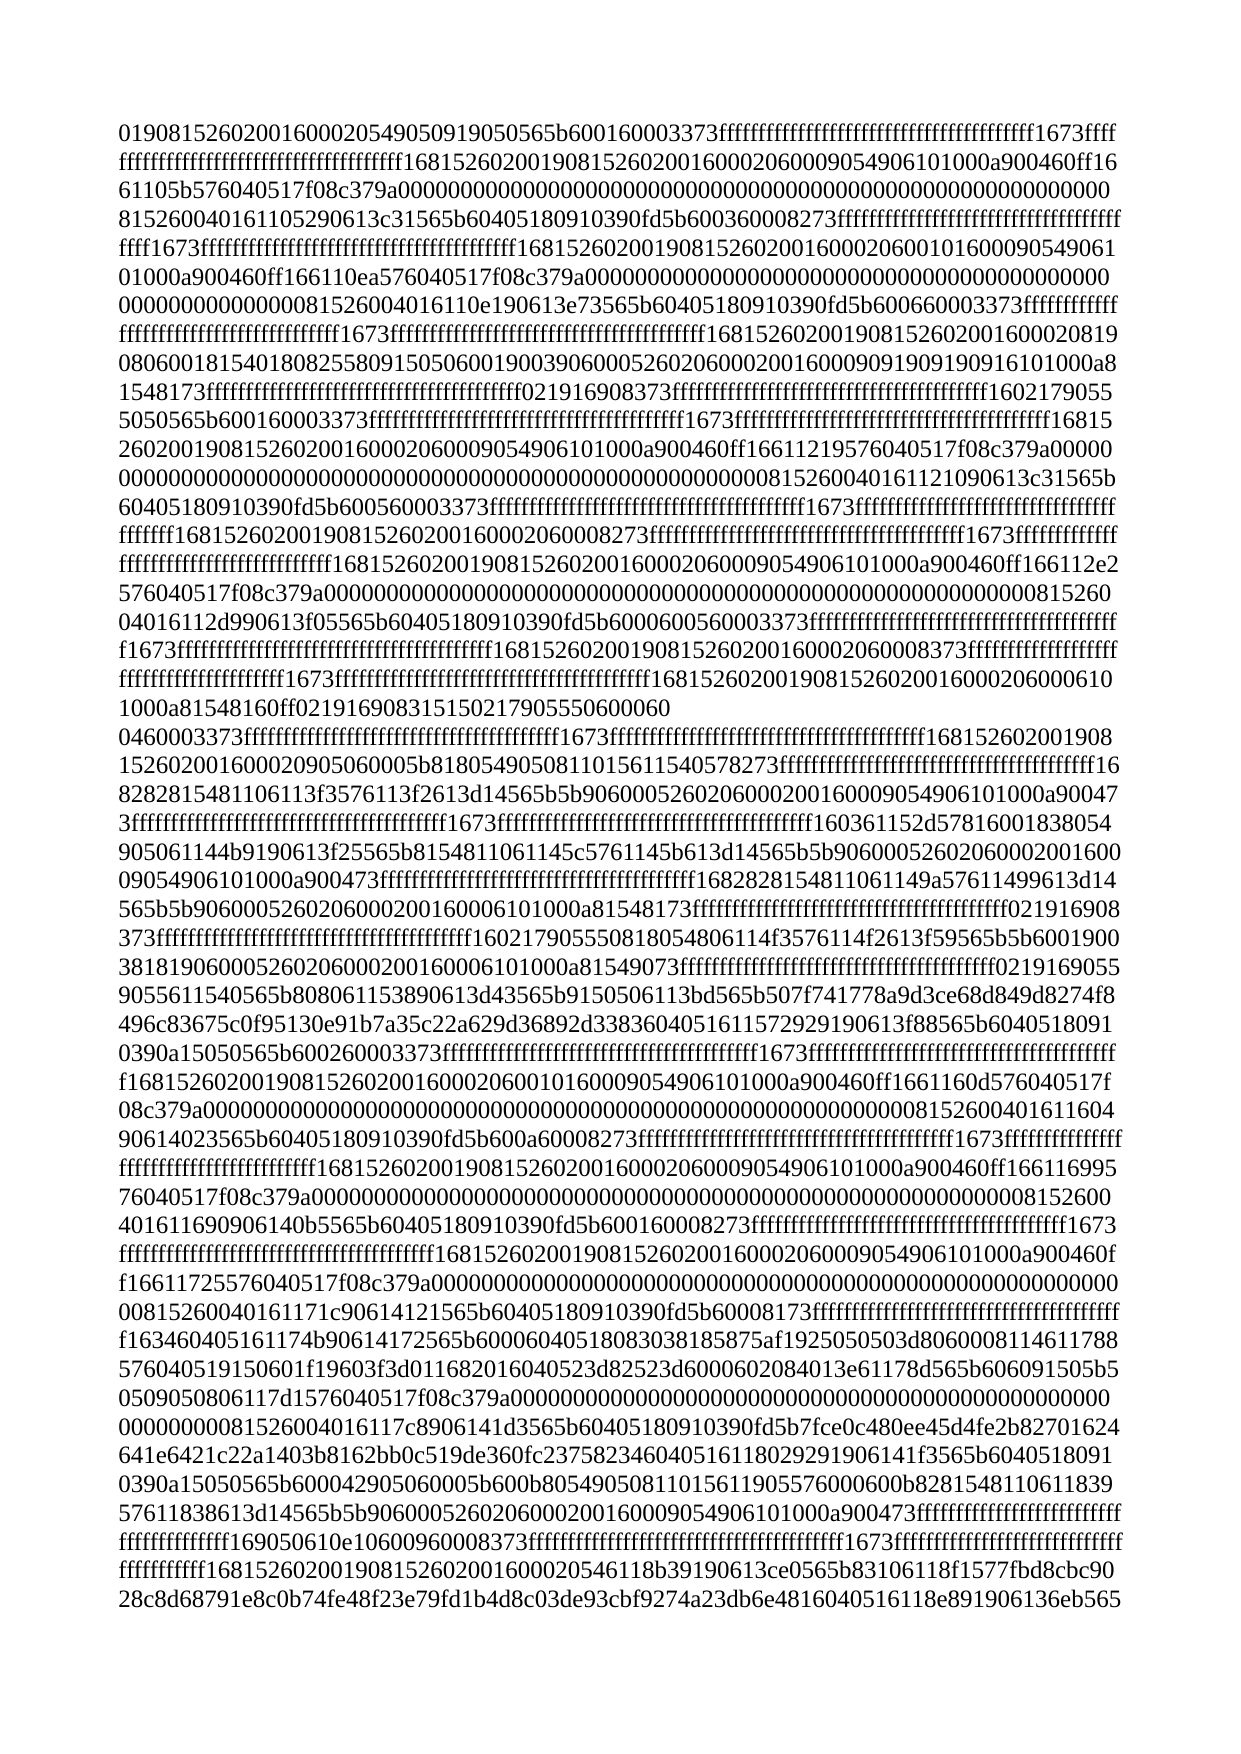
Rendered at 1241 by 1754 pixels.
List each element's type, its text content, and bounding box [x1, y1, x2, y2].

text 0460003373ffffffffffffffffffffffffffffffffffffffff1673ffffffffffffffffffffffffffffffffffffffff168152602001908152602001600020905060005b8180549050811015611540578273ffffffffffffffffffffffffffffffffffffffff168282815481106113f3576113f2613d14565b5b9060005260206000200160009054906101000a900473ffffffffffffffffffffffffffffffffffffffff1673ffffffffffffffffffffffffffffffffffffffff160361152d57816001838054905061144b9190613f25565b8154811061145c5761145b613d14565b5b9060005260206000200160009054906101000a900473ffffffffffffffffffffffffffffffffffffffff1682828154811061149a57611499613d14565b5b9060005260206000200160006101000a81548173ffffffffffffffffffffffffffffffffffffffff021916908373ffffffffffffffffffffffffffffffffffffffff160217905550818054806114f3576114f2613f59565b5b6001900381819060005260206000200160006101000a81549073ffffffffffffffffffffffffffffffffffffffff02191690559055611540565b808061153890613d43565b9150506113bd565b507f741778a9d3ce68d849d8274f8496c83675c0f95130e91b7a35c22a629d36892d3383604051611572929190613f88565b60405180910390a15050565b600260003373ffffffffffffffffffffffffffffffffffffffff1673ffffffffffffffffffffffffffffffffffffffff16815260200190815260200160002060010160009054906101000a900460ff1661160d576040517f08c379a000000000000000000000000000000000000000000000000000000000815260040161160490614023565b60405180910390fd5b600a60008273ffffffffffffffffffffffffffffffffffffffff1673ffffffffffffffffffffffffffffffffffffffff16815260200190815260200160002060009054906101000a900460ff16611699576040517f08c379a0000000000000000000000000000000000000000000000000000000008152600401611690906140b5565b60405180910390fd5b600160008273ffffffffffffffffffffffffffffffffffffffff1673ffffffffffffffffffffffffffffffffffffffff16815260200190815260200160002060009054906101000a900460ff16611725576040517f08c379a000000000000000000000000000000000000000000000000000000000815260040161171c90614121565b60405180910390fd5b60008173ffffffffffffffffffffffffffffffffffffffff163460405161174b90614172565b60006040518083038185875af1925050503d8060008114611788576040519150601f19603f3d011682016040523d82523d6000602084013e61178d565b606091505b50509050806117d1576040517f08c379a00000000000000000000000000000000000000000000000000000000081526004016117c8906141d3565b60405180910390fd5b7fce0c480ee45d4fe2b82701624641e6421c22a1403b8162bb0c519de360fc237582346040516118029291906141f3565b60405180910390a15050565b600042905060005b600b80549050811015611905576000600b828154811061183957611838613d14565b5b9060005260206000200160009054906101000a900473ffffffffffffffffffffffffffffffffffffffff169050610e10600960008373ffffffffffffffffffffffffffffffffffffffff1673ffffffffffffffffffffffffffffffffffffffff168152602001908152602001600020546118b39190613ce0565b83106118f1577fbd8cbc9028c8d68791e8c0b74fe48f23e79fd1b4d8c03de93cbf9274a23db6e4816040516118e891906136eb565 [118, 722, 1122, 1613]
text 01908152602001600020549050919050565b600160003373ffffffffffffffffffffffffffffffffffffffff1673ffffffffffffffffffffffffffffffffffffffff16815260200190815260200160002060009054906101000a900460ff1661105b576040517f08c379a000000000000000000000000000000000000000000000000000000000815260040161105290613c31565b60405180910390fd5b600360008273ffffffffffffffffffffffffffffffffffffffff1673ffffffffffffffffffffffffffffffffffffffff16815260200190815260200160002060010160009054906101000a900460ff166110ea576040517f08c379a00000000000000000000000000000000000000000000000000000000081526004016110e190613e73565b60405180910390fd5b600660003373ffffffffffffffffffffffffffffffffffffffff1673ffffffffffffffffffffffffffffffffffffffff168152602001908152602001600020819080600181540180825580915050600190039060005260206000200160009091909190916101000a81548173ffffffffffffffffffffffffffffffffffffffff021916908373ffffffffffffffffffffffffffffffffffffffff16021790555050565b600160003373ffffffffffffffffffffffffffffffffffffffff1673ffffffffffffffffffffffffffffffffffffffff16815260200190815260200160002060009054906101000a900460ff16611219576040517f08c379a000000000000000000000000000000000000000000000000000000000815260040161121090613c31565b60405180910390fd5b600560003373ffffffffffffffffffffffffffffffffffffffff1673ffffffffffffffffffffffffffffffffffffffff16815260200190815260200160002060008273ffffffffffffffffffffffffffffffffffffffff1673ffffffffffffffffffffffffffffffffffffffff16815260200190815260200160002060009054906101000a900460ff166112e2576040517f08c379a00000000000000000000000000000000000000000000000000000000081526004016112d990613f05565b60405180910390fd5b6000600560003373ffffffffffffffffffffffffffffffffffffffff1673ffffffffffffffffffffffffffffffffffffffff16815260200190815260200160002060008373ffffffffffffffffffffffffffffffffffffffff1673ffffffffffffffffffffffffffffffffffffffff16815260200190815260200160002060006101000a81548160ff021916908315150217905550600060 [118, 118, 1122, 722]
